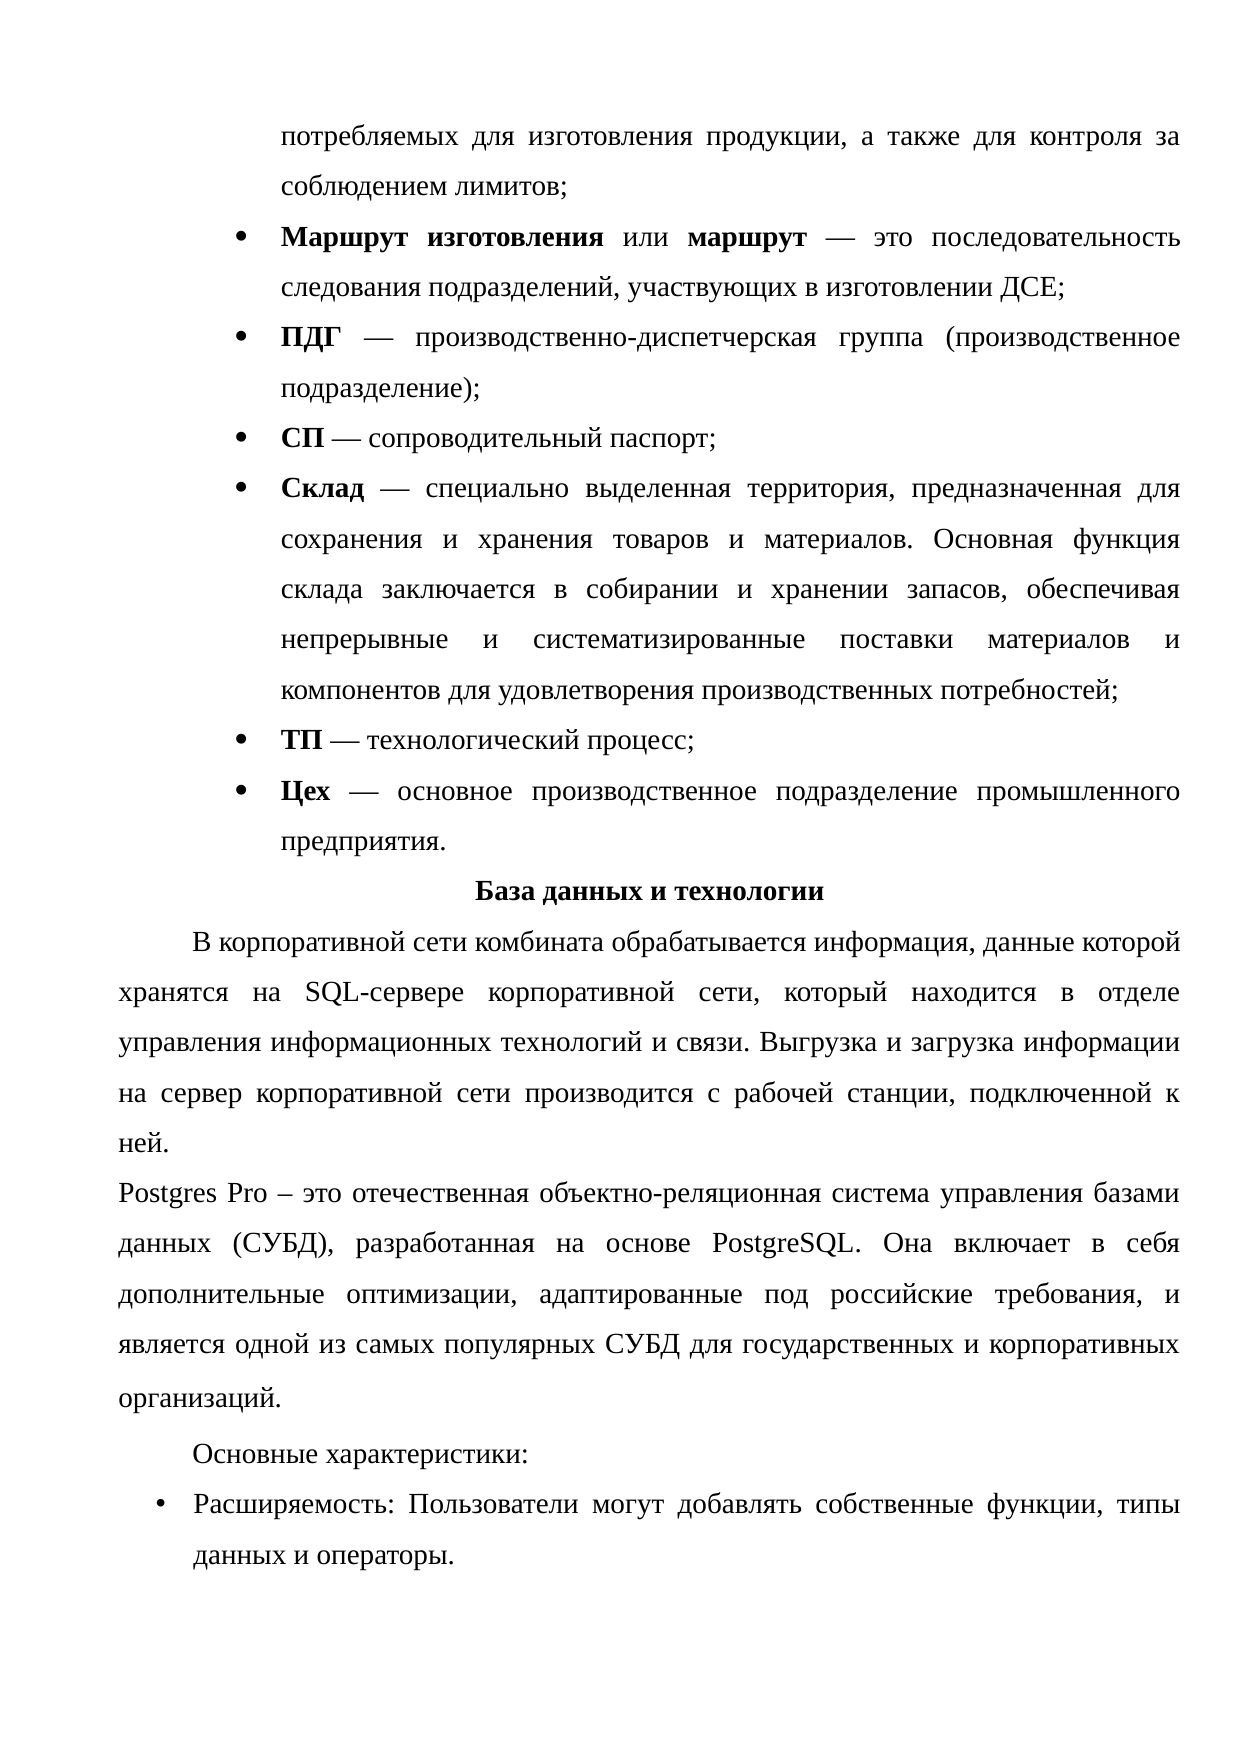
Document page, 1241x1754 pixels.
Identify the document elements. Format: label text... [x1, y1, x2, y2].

text Postgres Pro – это отечественная объектно-реляционная система управления базами данных (СУБД), разработанная на основе PostgreSQL. Она включает в себя дополнительные оптимизации, адаптированные под российские требования, и является одной из самых популярных СУБД для государственных и корпоративных организаций. [118, 1175, 1181, 1416]
list Расширяемость: Пользователи могут добавлять собственные функции, типы данных и операторы. [156, 1486, 1181, 1570]
list потребляемых для изготовления продукции, а также для контроля за соблюдением лимитов; [236, 118, 1181, 202]
text Основные характеристики: [118, 1436, 1181, 1469]
list ПДГ — производственно-диспетчерская группа (производственное подразделение); [236, 319, 1181, 403]
list Цех — основное производственное подразделение промышленного предприятия. [236, 773, 1181, 857]
list Склад — специально выделенная территория, предназначенная для сохранения и хранения товаров и материалов. Основная функция склада заключается в собирании и хранении запасов, обеспечивая непрерывные и систематизированные поставки материалов и компонентов для удовлетворения производственных потребностей; [236, 471, 1181, 706]
list Маршрут изготовления или маршрут — это последовательность следования подразделений, участвующих в изготовлении ДСЕ; [236, 219, 1181, 303]
list ТП — технологический процесс; [236, 722, 1181, 756]
text База данных и технологии [118, 873, 1181, 907]
text В корпоративной сети комбината обрабатывается информация, данные которой хранятся на SQL-сервере корпоративной сети, который находится в отделе управления информационных технологий и связи. Выгрузка и загрузка информации на сервер корпоративной сети производится с рабочей станции, подключенной к ней. [118, 924, 1181, 1158]
list СП — сопроводительный паспорт; [236, 420, 1181, 454]
